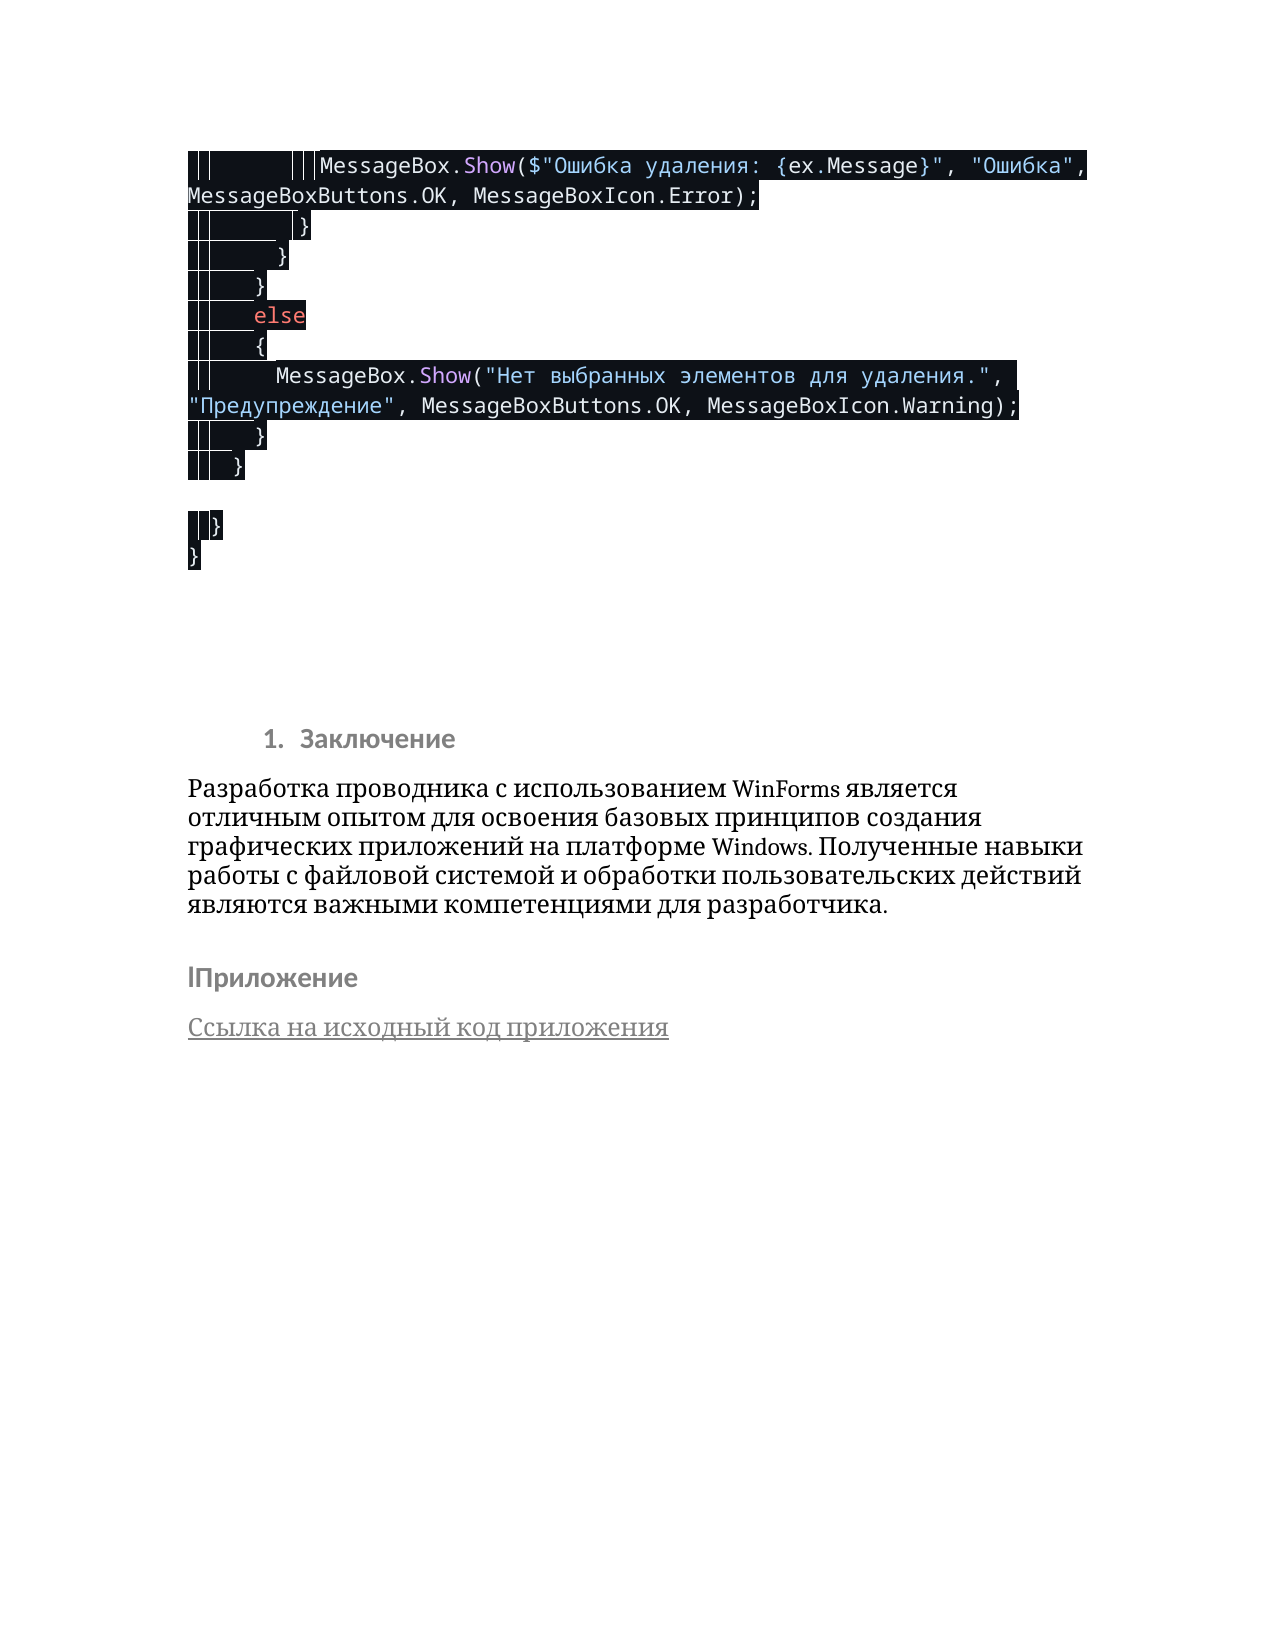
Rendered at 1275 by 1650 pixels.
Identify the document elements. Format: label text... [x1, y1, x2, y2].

text Ссылка на исходный код приложения [187, 1014, 1087, 1043]
subtitle Приложение [187, 959, 1087, 995]
text } [187, 540, 1087, 570]
subtitle Заключение [262, 720, 1087, 756]
text MessageBox.Show("Нет выбранных элементов для удаления.", "Предупреждение", MessageBoxButtons.OK, MessageBoxIcon.Warning); [187, 360, 1087, 420]
text } [187, 450, 1087, 480]
text MessageBox.Show($"Ошибка удаления: {ex.Message}", "Ошибка", MessageBoxButtons.OK, MessageBoxIcon.Error); [187, 150, 1087, 210]
text } [187, 210, 1087, 240]
text } [187, 270, 1087, 300]
text { [187, 330, 1087, 360]
text else [187, 300, 1087, 330]
text } [187, 240, 1087, 270]
text } [187, 420, 1087, 450]
text } [187, 510, 1087, 540]
text Разработка проводника с использованием WinForms является отличным опытом для освоения базовых принципов создания графических приложений на платформе Windows. Полученные навыки работы с файловой системой и обработки пользовательских действий являются важными компетенциями для разработчика. [187, 775, 1087, 919]
